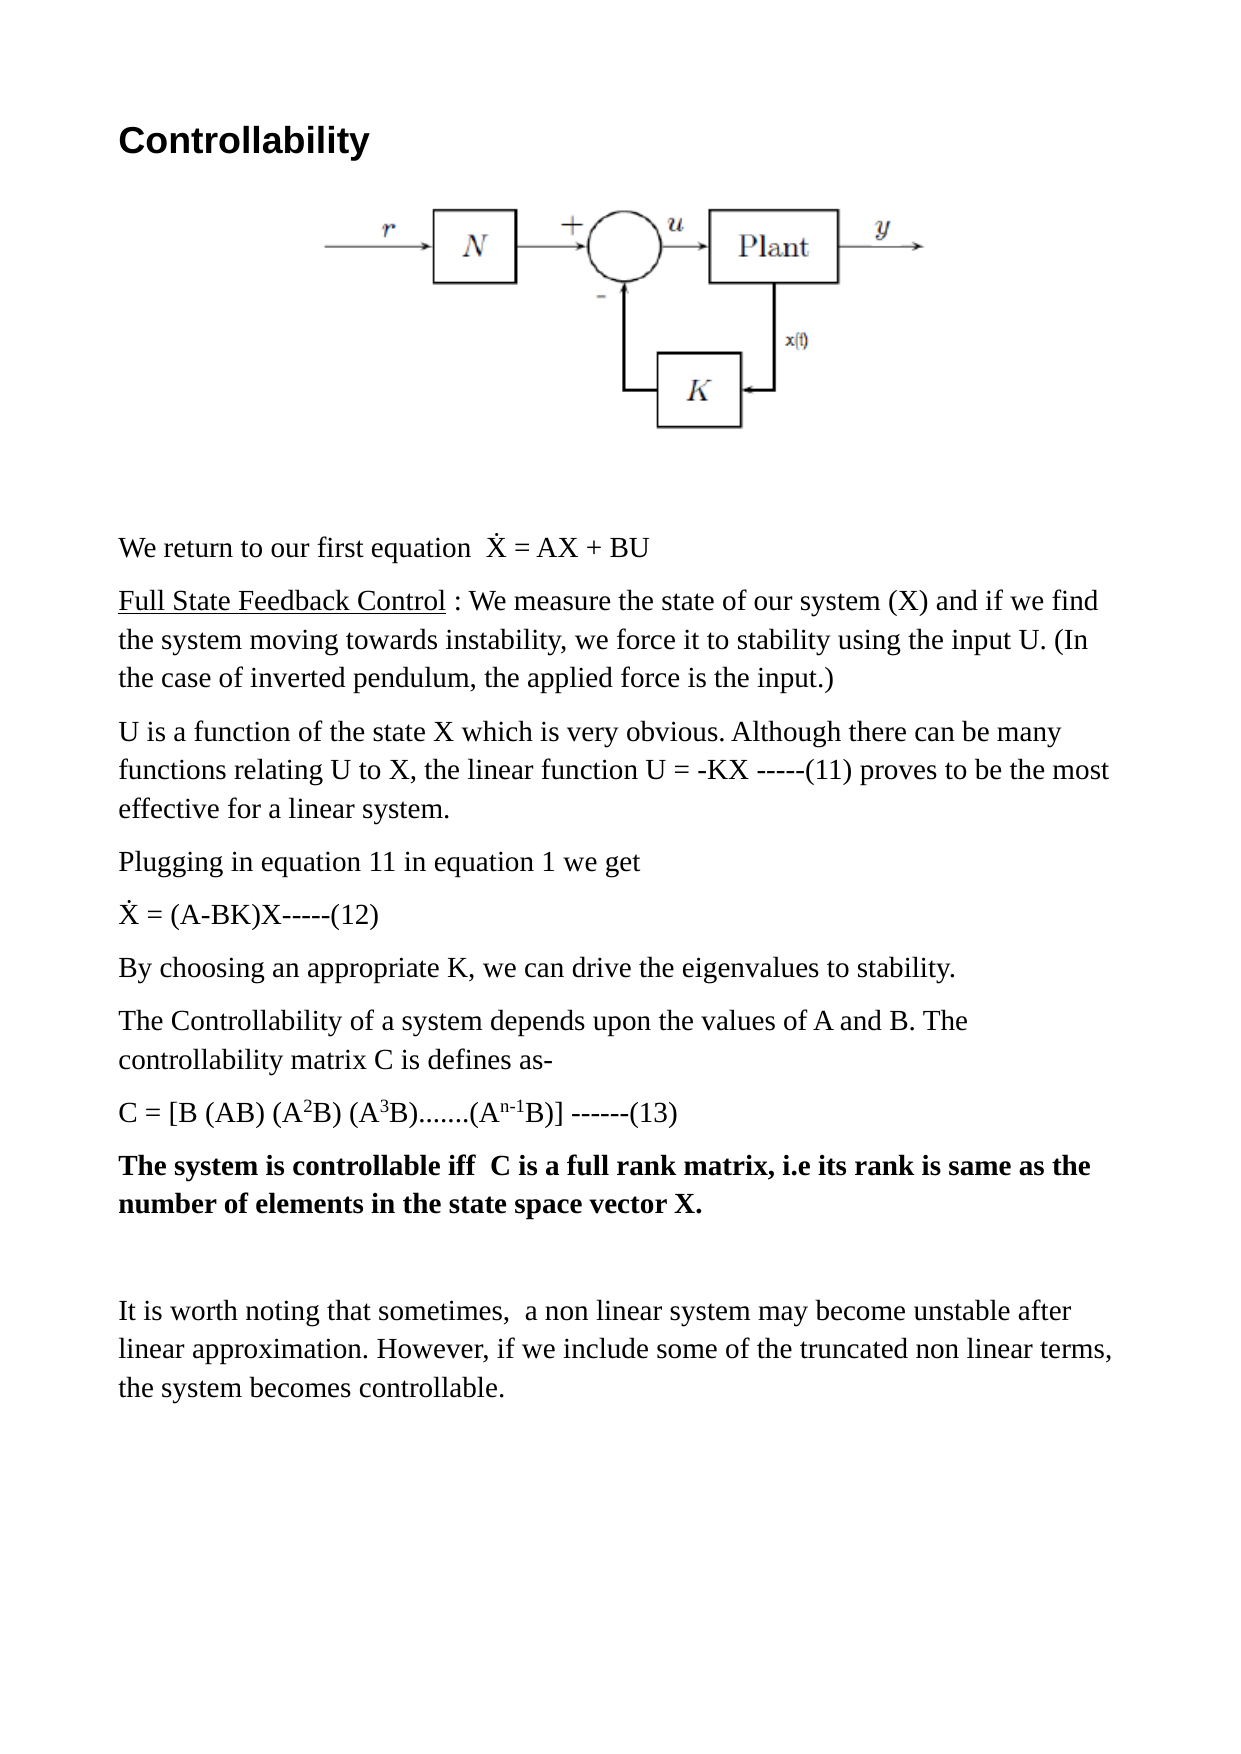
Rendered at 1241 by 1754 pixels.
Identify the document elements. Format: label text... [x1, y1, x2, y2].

text By choosing an appropriate K, we can drive the eigenvalues to stability. [118, 950, 1122, 984]
text It is worth noting that sometimes, a non linear system may become unstable after linear approximation. However, if we include some of the truncated non linear terms, the system becomes controllable. [118, 1293, 1122, 1403]
subtitle Controllability [118, 118, 1122, 161]
text The Controllability of a system depends upon the values of A and B. The controllability matrix C is defines as- [118, 1003, 1122, 1075]
text Ẋ = (A-BK)X-----(12) [118, 897, 1122, 931]
text We return to our first equation Ẋ = AX + BU [118, 530, 1122, 564]
picture [312, 187, 928, 435]
text Plugging in equation 11 in equation 1 we get [118, 844, 1122, 877]
text U is a function of the state X which is very obvious. Although there can be many functions relating U to X, the linear function U = -KX -----(11) proves to be the most effective for a linear system. [118, 714, 1122, 824]
text The system is controllable iff C is a full rank matrix, i.e its rank is same as the number of elements in the state space vector X. [118, 1148, 1122, 1220]
text Full State Feedback Control : We measure the state of our system (X) and if we find the system moving towards instability, we force it to stability using the input U. (In the case of inverted pendulum, the applied force is the input.) [118, 583, 1122, 694]
text C = [B (AB) (A2B) (A3B).......(An-1B)] ------(13) [118, 1095, 1122, 1128]
